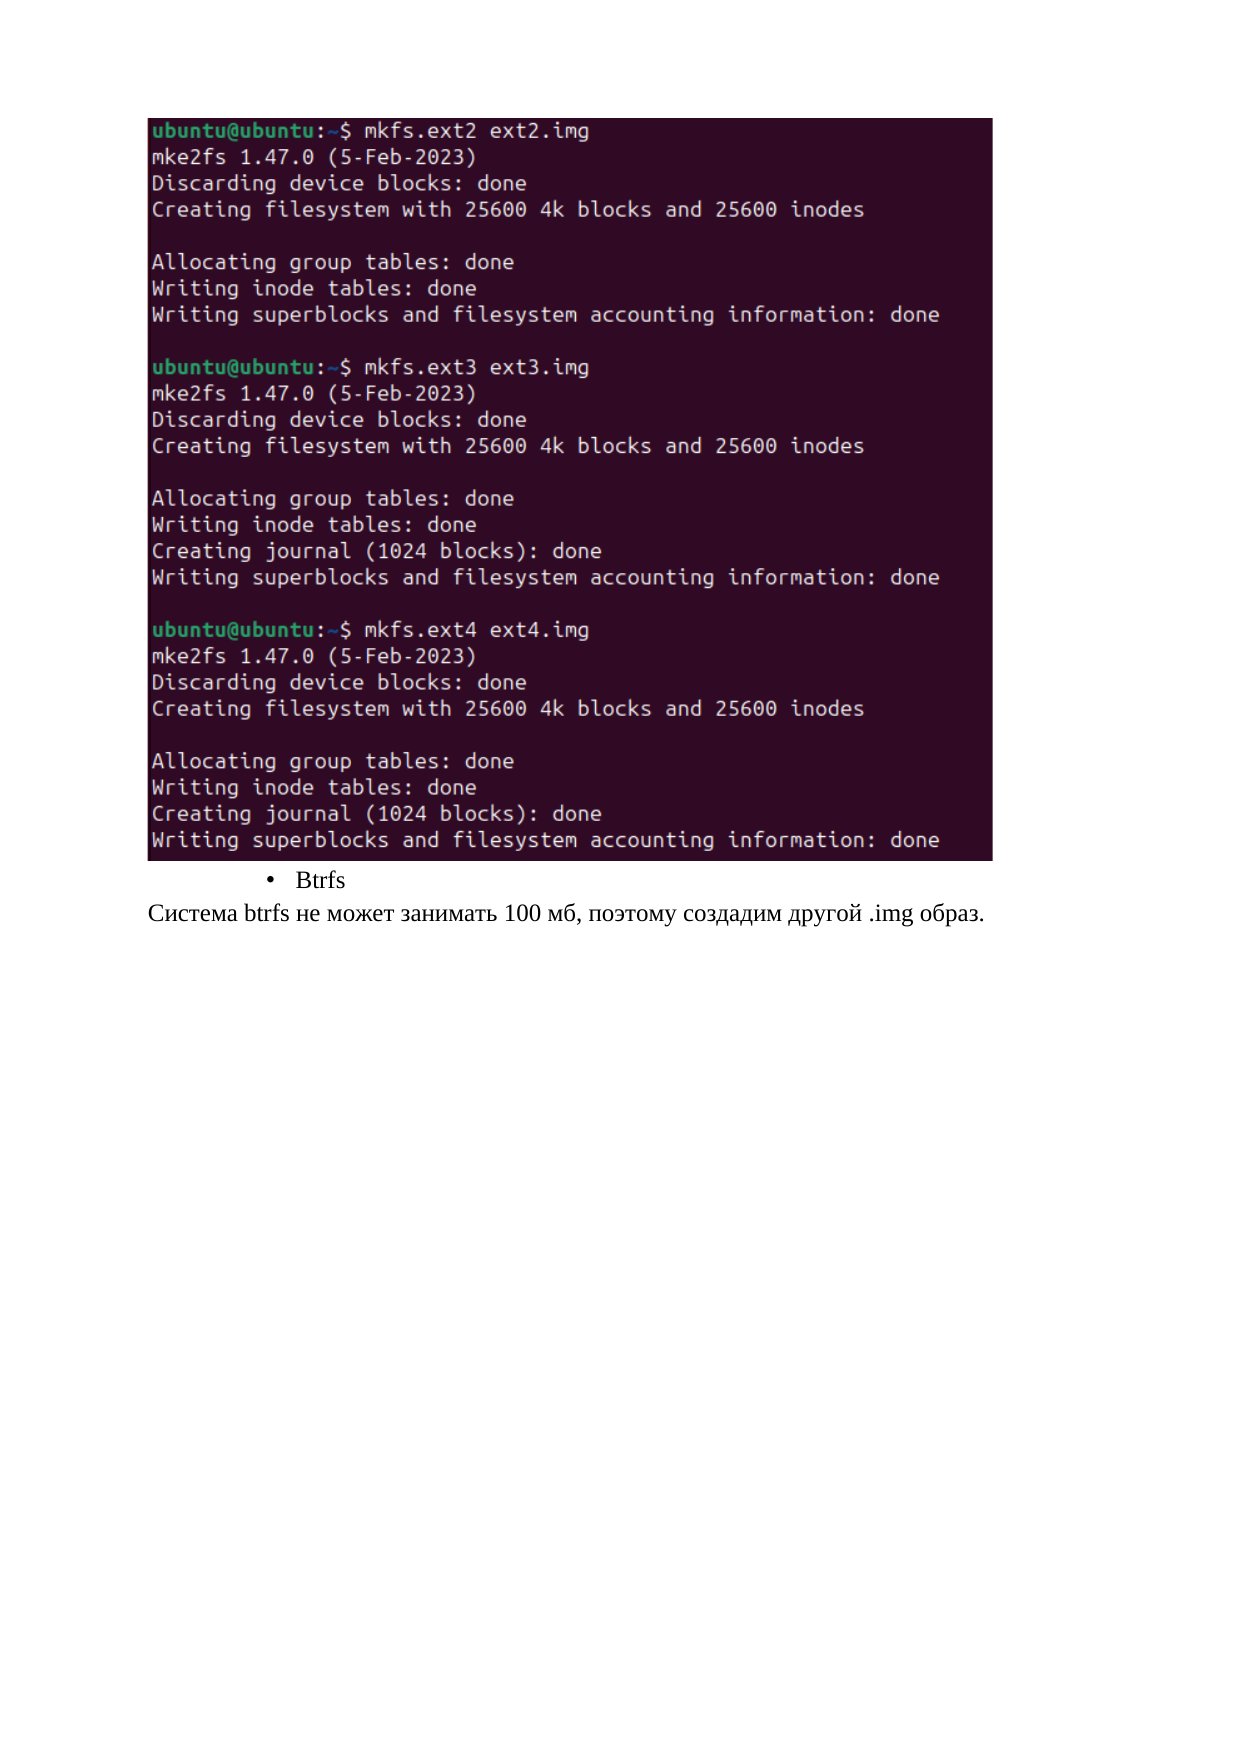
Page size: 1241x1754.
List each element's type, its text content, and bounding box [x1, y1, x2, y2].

list Btrfs [266, 865, 1152, 894]
text Система btrfs не может занимать 100 мб, поэтому создадим другой .img образ. [148, 898, 1152, 927]
